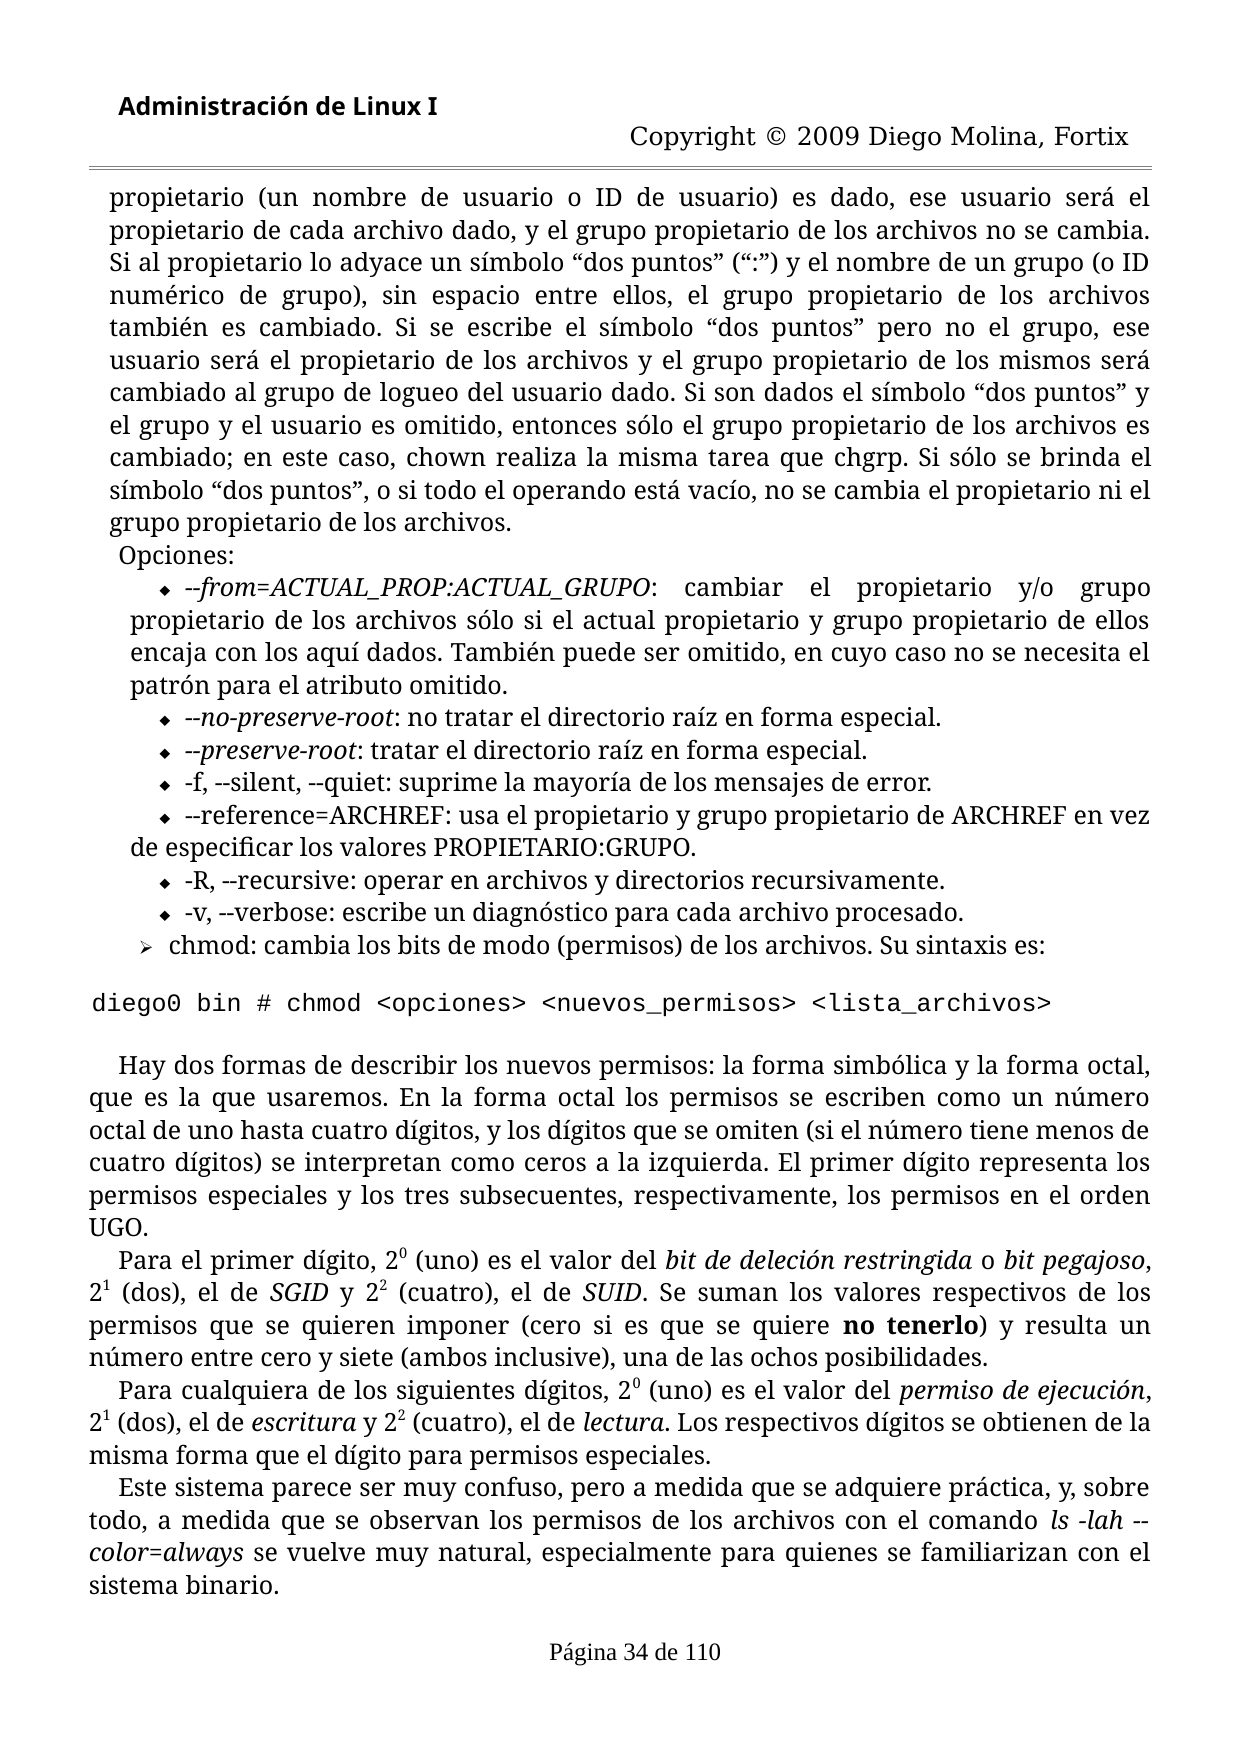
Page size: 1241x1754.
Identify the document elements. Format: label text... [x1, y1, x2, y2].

list -R, --recursive: operar en archivos y directorios recursivamente. [88, 863, 1152, 896]
text Hay dos formas de describir los nuevos permisos: la forma simbólica y la forma octal, que es la que usaremos. En la forma octal los permisos se escriben como un número octal de uno hasta cuatro dígitos, y los dígitos que se omiten (si el número tiene menos de cuatro dígitos) se interpretan como ceros a la izquierda. El primer dígito representa los permisos especiales y los tres subsecuentes, respectivamente, los permisos en el orden UGO. [88, 1048, 1152, 1243]
list --preserve-root: tratar el directorio raíz en forma especial. [88, 733, 1152, 766]
list --reference=ARCHREF: usa el propietario y grupo propietario de ARCHREF en vez de especificar los valores PROPIETARIO:GRUPO. [88, 798, 1152, 863]
list --no-preserve-root: no tratar el directorio raíz en forma especial. [88, 701, 1152, 733]
text Para el primer dígito, 20 (uno) es el valor del bit de deleción restringida o bit pegajoso, 21 (dos), el de SGID y 22 (cuatro), el de SUID. Se suman los valores respectivos de los permisos que se quieren imponer (cero si es que se quiere no tenerlo) y resulta un número entre cero y siete (ambos inclusive), una de las ochos posibilidades. [88, 1243, 1152, 1373]
list -f, --silent, --quiet: suprime la mayoría de los mensajes de error. [88, 766, 1152, 798]
list chmod: cambia los bits de modo (permisos) de los archivos. Su sintaxis es: [88, 928, 1152, 961]
text Para cualquiera de los siguientes dígitos, 20 (uno) es el valor del permiso de ejecución, 21 (dos), el de escritura y 22 (cuatro), el de lectura. Los respectivos dígitos se obtienen de la misma forma que el dígito para permisos especiales. [88, 1373, 1152, 1471]
text Este sistema parece ser muy confuso, pero a medida que se adquiere práctica, y, sobre todo, a medida que se observan los permisos de los archivos con el comando ls -lah --color=always se vuelve muy natural, especialmente para quienes se familiarizan con el sistema binario. [88, 1471, 1152, 1601]
text Opciones: [88, 538, 1152, 571]
text diego0 bin # chmod <opciones> <nuevos_permisos> <lista_archivos> [88, 962, 1152, 1048]
list -v, --verbose: escribe un diagnóstico para cada archivo procesado. [88, 896, 1152, 928]
list propietario (un nombre de usuario o ID de usuario) es dado, ese usuario será el propietario de cada archivo dado, y el grupo propietario de los archivos no se cambia. Si al propietario lo adyace un símbolo “dos puntos” (“:”) y el nombre de un grupo (o ID numérico de grupo), sin espacio entre ellos, el grupo propietario de los archivos también es cambiado. Si se escribe el símbolo “dos puntos” pero no el grupo, ese usuario será el propietario de los archivos y el grupo propietario de los mismos será cambiado al grupo de logueo del usuario dado. Si son dados el símbolo “dos puntos” y el grupo y el usuario es omitido, entonces sólo el grupo propietario de los archivos es cambiado; en este caso, chown realiza la misma tarea que chgrp. Si sólo se brinda el símbolo “dos puntos”, o si todo el operando está vacío, no se cambia el propietario ni el grupo propietario de los archivos. [88, 181, 1152, 538]
list --from=ACTUAL_PROP:ACTUAL_GRUPO: cambiar el propietario y/o grupo propietario de los archivos sólo si el actual propietario y grupo propietario de ellos encaja con los aquí dados. También puede ser omitido, en cuyo caso no se necesita el patrón para el atributo omitido. [88, 571, 1152, 701]
